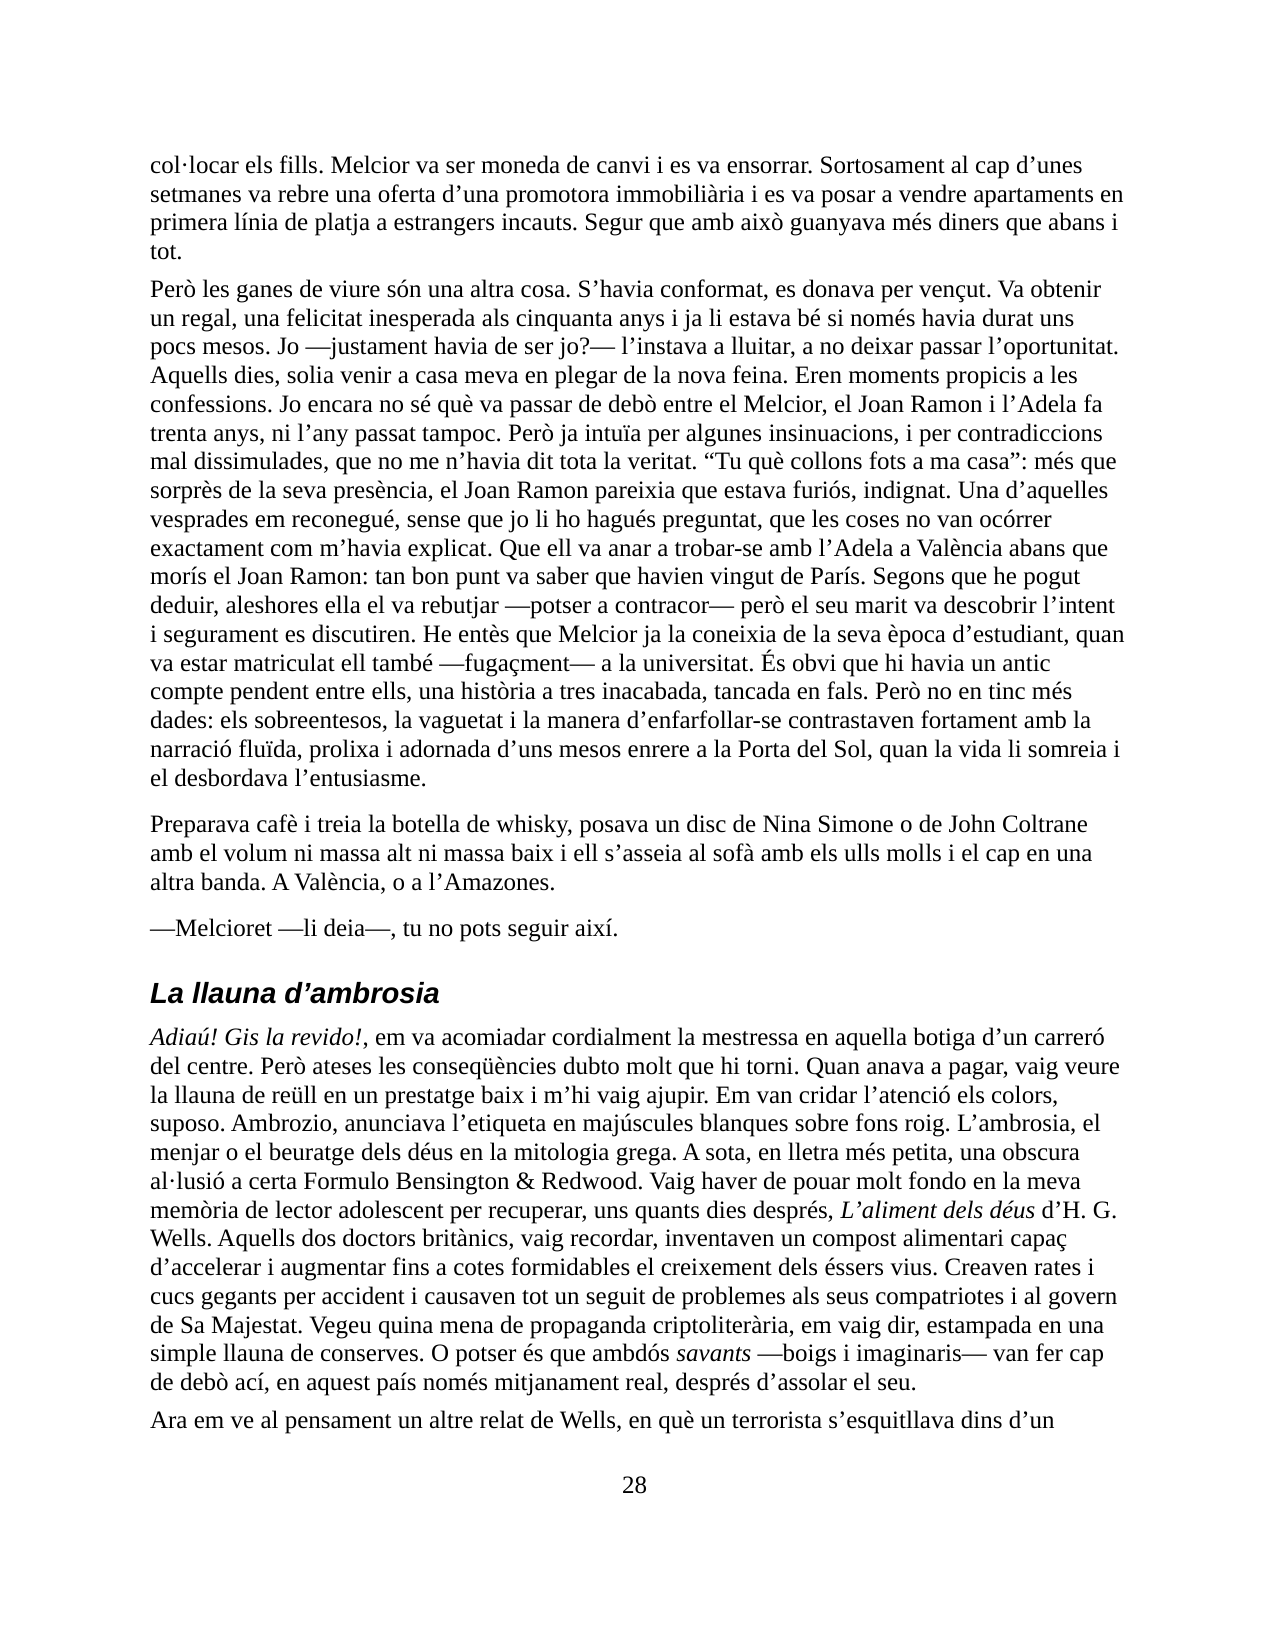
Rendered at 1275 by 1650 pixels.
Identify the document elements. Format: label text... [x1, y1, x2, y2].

text Adiaú! Gis la revido!, em va acomiadar cordialment la mestressa en aquella botiga d’un carreró del centre. Però ateses les conseqüències dubto molt que hi torni. Quan anava a pagar, vaig veure la llauna de reüll en un prestatge baix i m’hi vaig ajupir. Em van cridar l’atenció els colors, suposo. Ambrozio, anunciava l’etiqueta en majúscules blanques sobre fons roig. L’ambrosia, el menjar o el beuratge dels déus en la mitologia grega. A sota, en lletra més petita, una obscura al·lusió a certa Formulo Bensington & Redwood. Vaig haver de pouar molt fondo en la meva memòria de lector adolescent per recuperar, uns quants dies després, L’aliment dels déus d’H. G. Wells. Aquells dos doctors britànics, vaig recordar, inventaven un compost alimentari capaç d’accelerar i augmentar fins a cotes formidables el creixement dels éssers vius. Creaven rates i cucs gegants per accident i causaven tot un seguit de problemes als seus compatriotes i al govern de Sa Majestat. Vegeu quina mena de propaganda criptoliterària, em vaig dir, estampada en una simple llauna de conserves. O potser és que ambdós savants —boigs i imaginaris— van fer cap de debò ací, en aquest país només mitjanament real, després d’assolar el seu. [150, 1022, 1125, 1396]
text Ara em ve al pensament un altre relat de Wells, en què un terrorista s’esquitllava dins d’un [150, 1405, 1125, 1434]
subtitle La llauna d’ambrosia [150, 976, 1125, 1010]
text Preparava cafè i treia la botella de whisky, posava un disc de Nina Simone o de John Coltrane amb el volum ni massa alt ni massa baix i ell s’asseia al sofà amb els ulls molls i el cap en una altra banda. A València, o a l’Amazones. [150, 809, 1125, 896]
text Però les ganes de viure són una altra cosa. S’havia conformat, es donava per vençut. Va obtenir un regal, una felicitat inesperada als cinquanta anys i ja li estava bé si només havia durat uns pocs mesos. Jo —justament havia de ser jo?— l’instava a lluitar, a no deixar passar l’oportunitat. Aquells dies, solia venir a casa meva en plegar de la nova feina. Eren moments propicis a les confessions. Jo encara no sé què va passar de debò entre el Melcior, el Joan Ramon i l’Adela fa trenta anys, ni l’any passat tampoc. Però ja intuïa per algunes insinuacions, i per contradiccions mal dissimulades, que no me n’havia dit tota la veritat. “Tu què collons fots a ma casa”: més que sorprès de la seva presència, el Joan Ramon pareixia que estava furiós, indignat. Una d’aquelles vesprades em reconegué, sense que jo li ho hagués preguntat, que les coses no van ocórrer exactament com m’havia explicat. Que ell va anar a trobar-se amb l’Adela a València abans que morís el Joan Ramon: tan bon punt va saber que havien vingut de París. Segons que he pogut deduir, aleshores ella el va rebutjar —potser a contracor— però el seu marit va descobrir l’intent i segurament es discutiren. He entès que Melcior ja la coneixia de la seva època d’estudiant, quan va estar matriculat ell també —fugaçment— a la universitat. És obvi que hi havia un antic compte pendent entre ells, una història a tres inacabada, tancada en fals. Però no en tinc més dades: els sobreentesos, la vaguetat i la manera d’enfarfollar-se contrastaven fortament amb la narració fluïda, prolixa i adornada d’uns mesos enrere a la Porta del Sol, quan la vida li somreia i el desbordava l’entusiasme. [150, 274, 1125, 791]
text col·locar els fills. Melcior va ser moneda de canvi i es va ensorrar. Sortosament al cap d’unes setmanes va rebre una oferta d’una promotora immobiliària i es va posar a vendre apartaments en primera línia de platja a estrangers incauts. Segur que amb això guanyava més diners que abans i tot. [150, 150, 1125, 265]
text —Melcioret —li deia—, tu no pots seguir així. [150, 913, 1125, 942]
